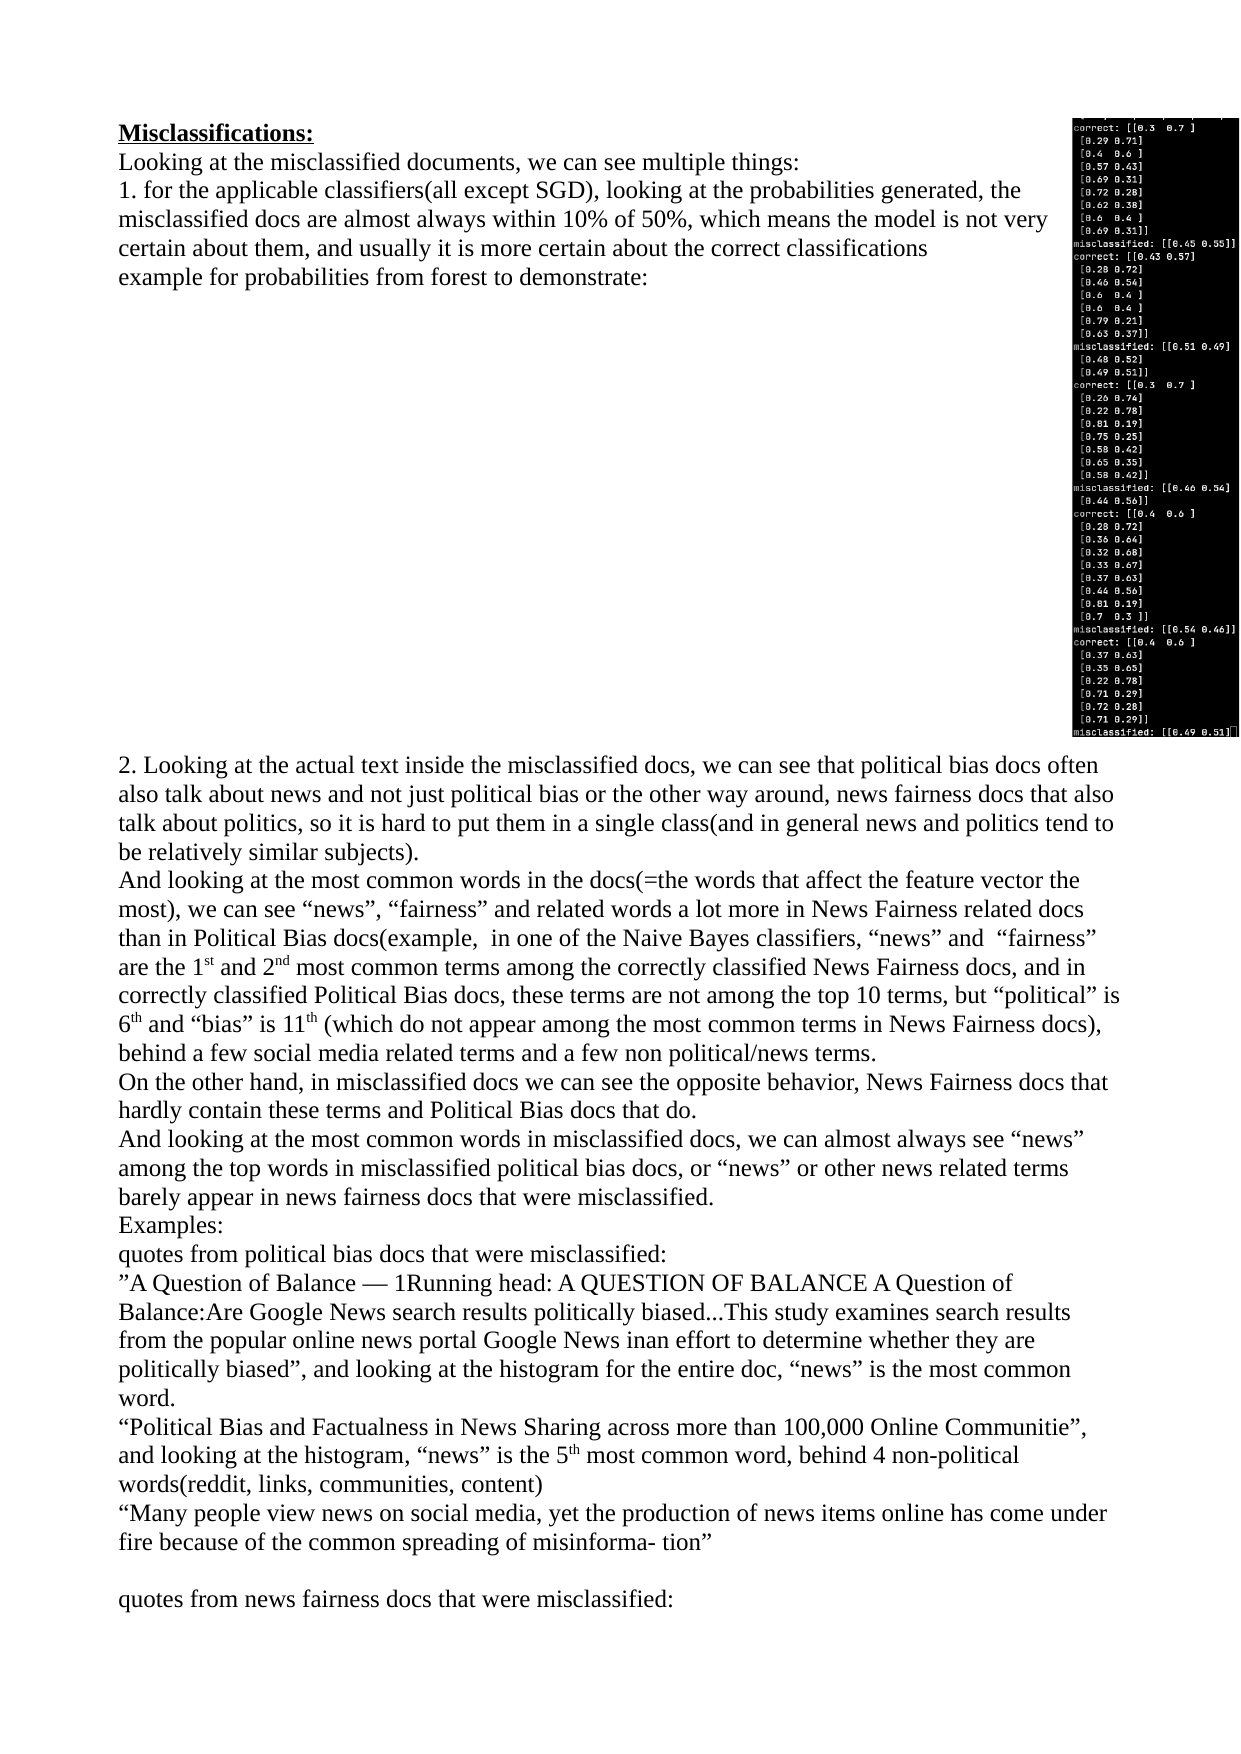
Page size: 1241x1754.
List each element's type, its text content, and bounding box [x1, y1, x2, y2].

text On the other hand, in misclassified docs we can see the opposite behavior, News Fairness docs that hardly contain these terms and Political Bias docs that do. [118, 1067, 1122, 1124]
text quotes from political bias docs that were misclassified: [118, 1239, 1122, 1268]
text “Political Bias and Factualness in News Sharing across more than 100,000 Online Communitie”, and looking at the histogram, “news” is the 5th most common word, behind 4 non-political words(reddit, links, communities, content) [118, 1412, 1122, 1498]
text And looking at the most common words in the docs(=the words that affect the feature vector the most), we can see “news”, “fairness” and related words a lot more in News Fairness related docs than in Political Bias docs(example, in one of the Naive Bayes classifiers, “news” and “fairness” are the 1st and 2nd most common terms among the correctly classified News Fairness docs, and in correctly classified Political Bias docs, these terms are not among the top 10 terms, but “political” is 6th and “bias” is 11th (which do not appear among the most common terms in News Fairness docs), behind a few social media related terms and a few non political/news terms. [118, 866, 1122, 1067]
text And looking at the most common words in misclassified docs, we can almost always see “news” among the top words in misclassified political bias docs, or “news” or other news related terms barely appear in news fairness docs that were misclassified. [118, 1124, 1122, 1211]
text Looking at the misclassified documents, we can see multiple things: [118, 147, 1072, 176]
text quotes from news fairness docs that were misclassified: [118, 1584, 1122, 1613]
picture [1072, 118, 1240, 737]
text Examples: [118, 1211, 1122, 1239]
text 1. for the applicable classifiers(all except SGD), looking at the probabilities generated, the misclassified docs are almost always within 10% of 50%, which means the model is not very certain about them, and usually it is more certain about the correct classifications [118, 176, 1072, 262]
text 2. Looking at the actual text inside the misclassified docs, we can see that political bias docs often also talk about news and not just political bias or the other way around, news fairness docs that also talk about politics, so it is hard to put them in a single class(and in general news and politics tend to be relatively similar subjects). [118, 751, 1122, 866]
text ”A Question of Balance — 1Running head: A QUESTION OF BALANCE A Question of Balance:Are Google News search results politically biased...This study examines search results from the popular online news portal Google News inan effort to determine whether they are politically biased”, and looking at the histogram for the entire doc, “news” is the most common word. [118, 1268, 1122, 1412]
text Misclassifications: [118, 118, 1072, 147]
text “Many people view news on social media, yet the production of news items online has come under fire because of the common spreading of misinforma- tion” [118, 1498, 1122, 1556]
text example for probabilities from forest to demonstrate: [118, 262, 1072, 291]
